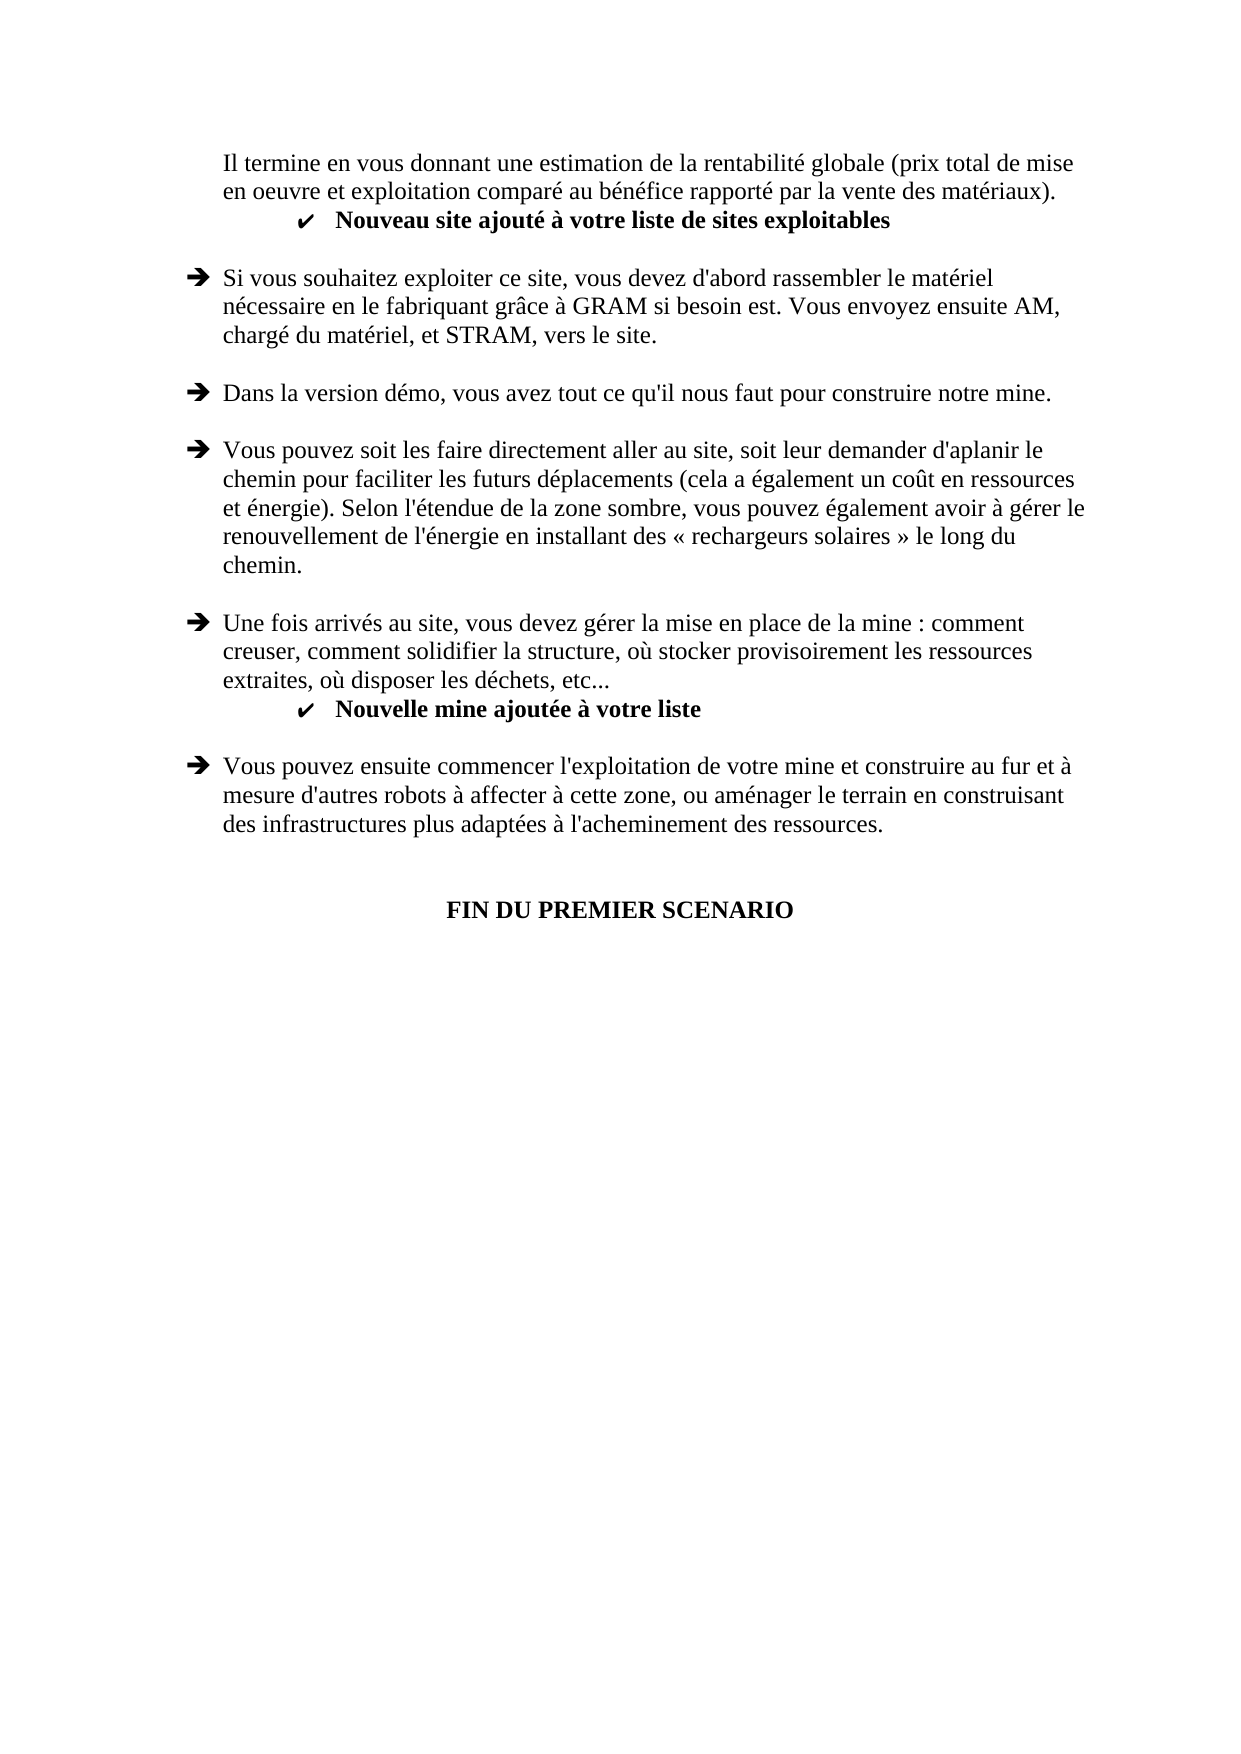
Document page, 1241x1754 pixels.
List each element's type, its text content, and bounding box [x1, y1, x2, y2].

list Il termine en vous donnant une estimation de la rentabilité globale (prix total de mise en oeuvre et exploitation comparé au bénéfice rapporté par la vente des matériaux). [185, 148, 1093, 205]
list Une fois arrivés au site, vous devez gérer la mise en place de la mine : comment creuser, comment solidifier la structure, où stocker provisoirement les ressources extraites, où disposer les déchets, etc... [185, 608, 1093, 694]
list Dans la version démo, vous avez tout ce qu'il nous faut pour construire notre mine. [185, 378, 1093, 406]
list Nouveau site ajouté à votre liste de sites exploitables [298, 205, 1093, 234]
list Si vous souhaitez exploiter ce site, vous devez d'abord rassembler le matériel nécessaire en le fabriquant grâce à GRAM si besoin est. Vous envoyez ensuite AM, chargé du matériel, et STRAM, vers le site. [185, 263, 1093, 349]
list Vous pouvez soit les faire directement aller au site, soit leur demander d'aplanir le chemin pour faciliter les futurs déplacements (cela a également un coût en ressources et énergie). Selon l'étendue de la zone sombre, vous pouvez également avoir à gérer le renouvellement de l'énergie en installant des « rechargeurs solaires » le long du chemin. [185, 435, 1093, 579]
list Vous pouvez ensuite commencer l'exploitation de votre mine et construire au fur et à mesure d'autres robots à affecter à cette zone, ou aménager le terrain en construisant des infrastructures plus adaptées à l'acheminement des ressources. [185, 751, 1093, 838]
text FIN DU PREMIER SCENARIO [148, 895, 1093, 924]
list Nouvelle mine ajoutée à votre liste [298, 694, 1093, 723]
